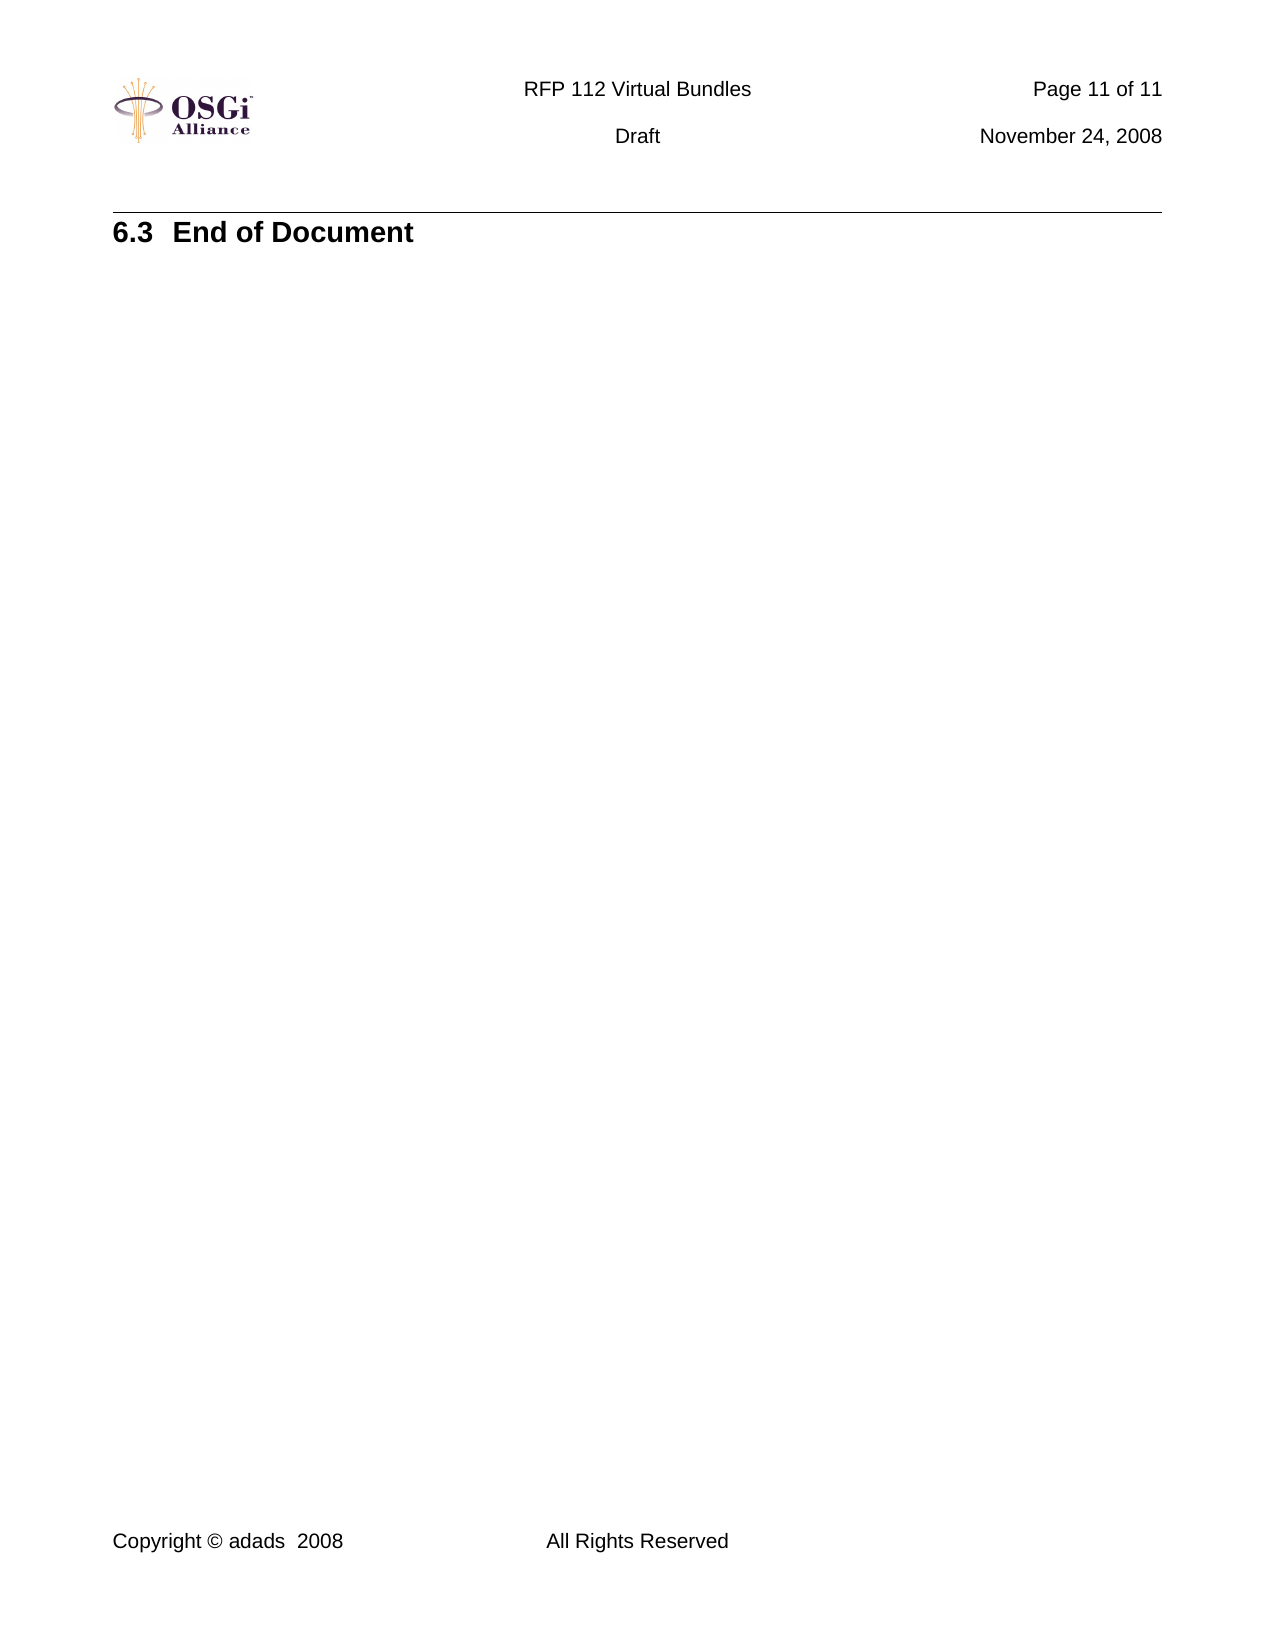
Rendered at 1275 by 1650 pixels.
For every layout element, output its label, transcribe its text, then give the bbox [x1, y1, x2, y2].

picture [114, 78, 254, 143]
subtitle End of Document [112, 213, 1162, 249]
